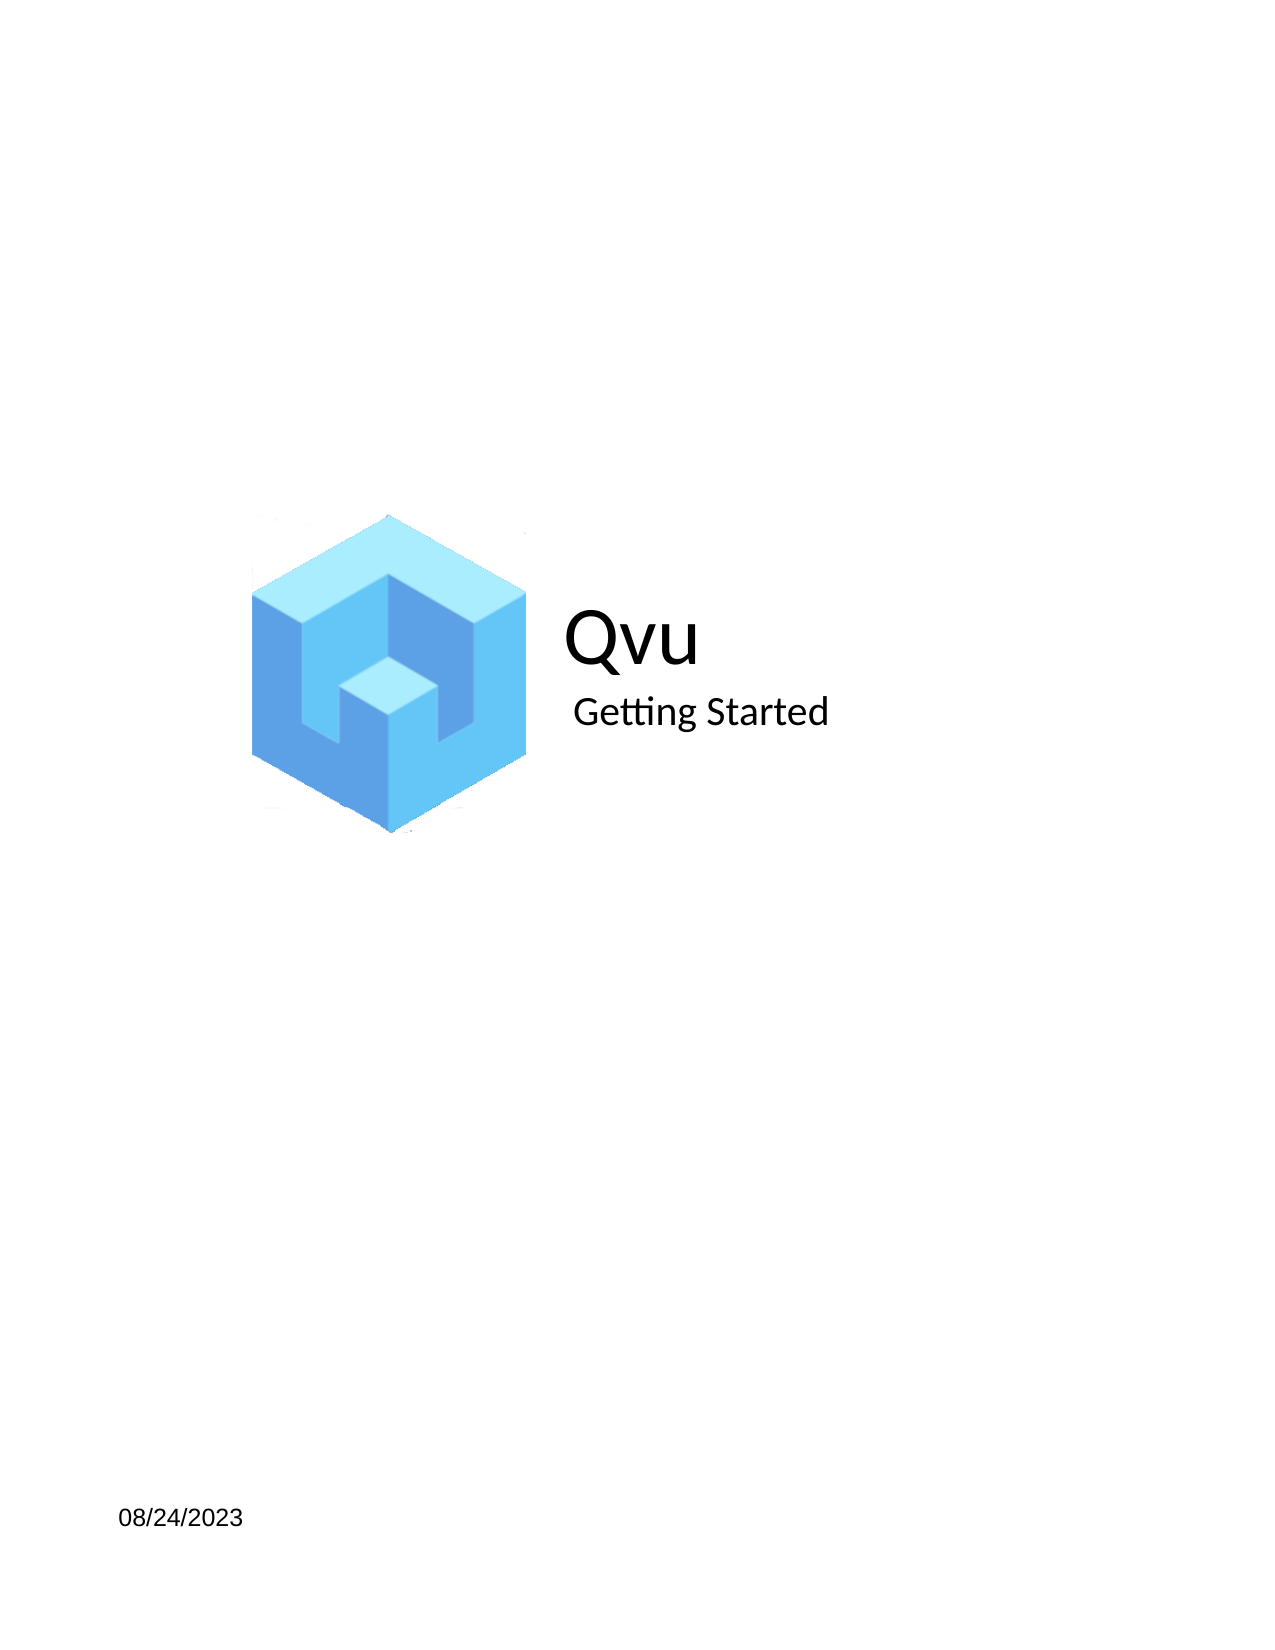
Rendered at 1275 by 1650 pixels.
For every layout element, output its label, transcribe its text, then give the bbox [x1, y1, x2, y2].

text [118, 685, 251, 736]
text Getting Started [526, 685, 1157, 736]
text [118, 583, 251, 685]
text Qvu [526, 583, 1157, 685]
picture [251, 507, 526, 837]
